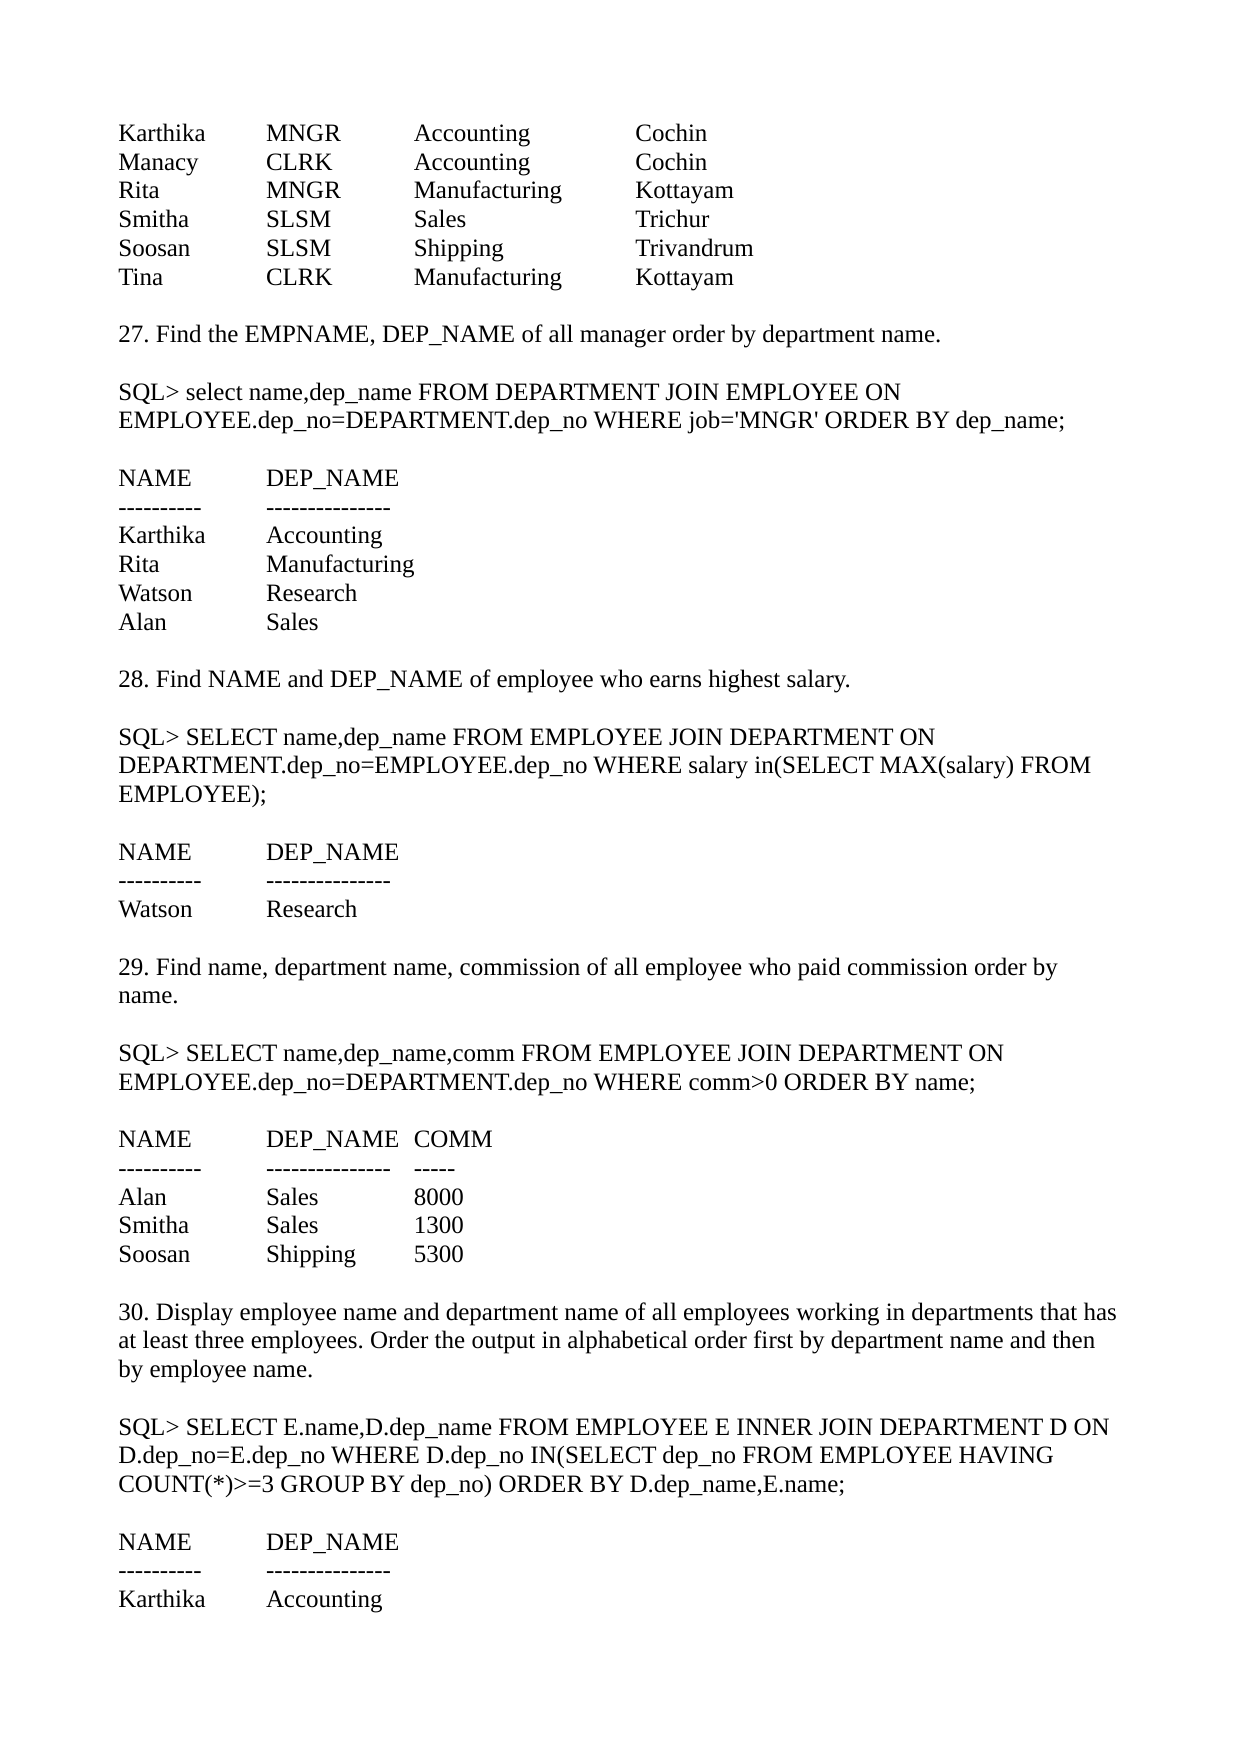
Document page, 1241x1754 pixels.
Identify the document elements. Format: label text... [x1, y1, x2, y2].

text Watson Research [118, 578, 1122, 607]
text Tina CLRK Manufacturing Kottayam [118, 262, 1122, 291]
text Alan Sales 8000 [118, 1182, 1122, 1211]
text Karthika MNGR Accounting Cochin [118, 118, 1122, 147]
text Rita MNGR Manufacturing Kottayam [118, 176, 1122, 204]
text Rita Manufacturing [118, 549, 1122, 578]
text ---------- --------------- [118, 492, 1122, 521]
text NAME DEP_NAME [118, 837, 1122, 866]
text 27. Find the EMPNAME, DEP_NAME of all manager order by department name. [118, 319, 1122, 348]
text Soosan Shipping 5300 [118, 1239, 1122, 1268]
text SQL> SELECT name,dep_name FROM EMPLOYEE JOIN DEPARTMENT ON DEPARTMENT.dep_no=EMPLOYEE.dep_no WHERE salary in(SELECT MAX(salary) FROM EMPLOYEE); [118, 722, 1122, 808]
text Soosan SLSM Shipping Trivandrum [118, 233, 1122, 262]
text Karthika Accounting [118, 521, 1122, 549]
text 29. Find name, department name, commission of all employee who paid commission order by name. [118, 952, 1122, 1009]
text Manacy CLRK Accounting Cochin [118, 147, 1122, 176]
text Smitha SLSM Sales Trichur [118, 204, 1122, 233]
text NAME DEP_NAME [118, 463, 1122, 492]
text ---------- --------------- [118, 866, 1122, 894]
text 30. Display employee name and department name of all employees working in departments that has at least three employees. Order the output in alphabetical order first by department name and then by employee name. [118, 1297, 1122, 1383]
text SQL> select name,dep_name FROM DEPARTMENT JOIN EMPLOYEE ON EMPLOYEE.dep_no=DEPARTMENT.dep_no WHERE job='MNGR' ORDER BY dep_name; [118, 377, 1122, 434]
text Watson Research [118, 894, 1122, 923]
text ---------- --------------- [118, 1556, 1122, 1584]
text NAME DEP_NAME [118, 1527, 1122, 1556]
text 28. Find NAME and DEP_NAME of employee who earns highest salary. [118, 664, 1122, 693]
text SQL> SELECT name,dep_name,comm FROM EMPLOYEE JOIN DEPARTMENT ON EMPLOYEE.dep_no=DEPARTMENT.dep_no WHERE comm>0 ORDER BY name; [118, 1038, 1122, 1096]
text Alan Sales [118, 607, 1122, 636]
text SQL> SELECT E.name,D.dep_name FROM EMPLOYEE E INNER JOIN DEPARTMENT D ON D.dep_no=E.dep_no WHERE D.dep_no IN(SELECT dep_no FROM EMPLOYEE HAVING COUNT(*)>=3 GROUP BY dep_no) ORDER BY D.dep_name,E.name; [118, 1412, 1122, 1498]
text Karthika Accounting [118, 1584, 1122, 1613]
text Smitha Sales 1300 [118, 1211, 1122, 1239]
text ---------- --------------- ----- [118, 1153, 1122, 1182]
text NAME DEP_NAME COMM [118, 1124, 1122, 1153]
